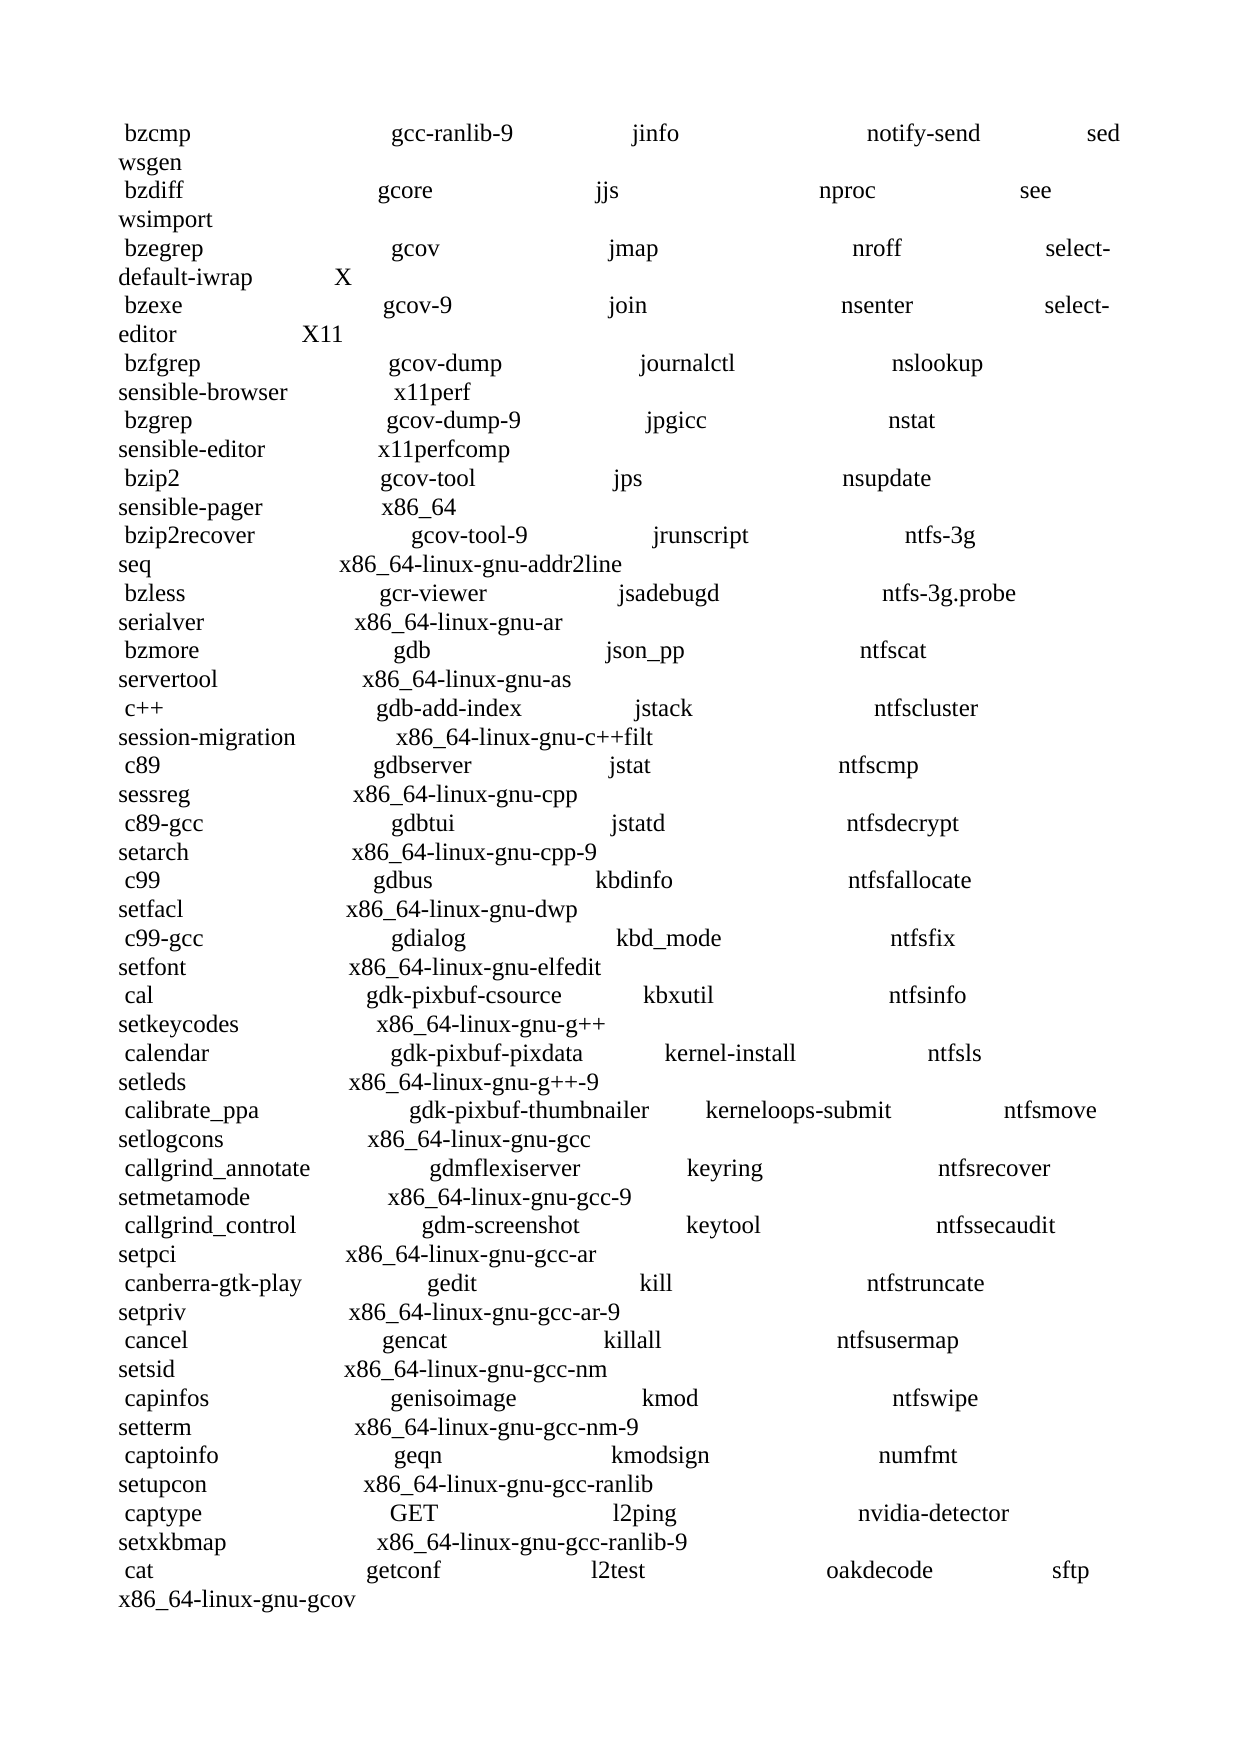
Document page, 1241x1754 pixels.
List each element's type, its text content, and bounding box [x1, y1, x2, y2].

text c99 gdbus kbdinfo ntfsfallocate setfacl x86_64-linux-gnu-dwp [118, 866, 1122, 923]
text cancel gencat killall ntfsusermap setsid x86_64-linux-gnu-gcc-nm [118, 1326, 1122, 1383]
text bzmore gdb json_pp ntfscat servertool x86_64-linux-gnu-as [118, 636, 1122, 693]
text c99-gcc gdialog kbd_mode ntfsfix setfont x86_64-linux-gnu-elfedit [118, 923, 1122, 981]
text bzexe gcov-9 join nsenter select-editor X11 [118, 291, 1122, 348]
text calibrate_ppa gdk-pixbuf-thumbnailer kerneloops-submit ntfsmove setlogcons x86_64-linux-gnu-gcc [118, 1096, 1122, 1153]
text canberra-gtk-play gedit kill ntfstruncate setpriv x86_64-linux-gnu-gcc-ar-9 [118, 1268, 1122, 1326]
text c89-gcc gdbtui jstatd ntfsdecrypt setarch x86_64-linux-gnu-cpp-9 [118, 808, 1122, 866]
text callgrind_control gdm-screenshot keytool ntfssecaudit setpci x86_64-linux-gnu-gcc-ar [118, 1211, 1122, 1268]
text captoinfo geqn kmodsign numfmt setupcon x86_64-linux-gnu-gcc-ranlib [118, 1441, 1122, 1498]
text bzegrep gcov jmap nroff select-default-iwrap X [118, 233, 1122, 291]
text callgrind_annotate gdmflexiserver keyring ntfsrecover setmetamode x86_64-linux-gnu-gcc-9 [118, 1153, 1122, 1211]
text bzcmp gcc-ranlib-9 jinfo notify-send sed wsgen [118, 118, 1122, 176]
text capinfos genisoimage kmod ntfswipe setterm x86_64-linux-gnu-gcc-nm-9 [118, 1383, 1122, 1441]
text cat getconf l2test oakdecode sftp x86_64-linux-gnu-gcov [118, 1556, 1122, 1613]
text bzless gcr-viewer jsadebugd ntfs-3g.probe serialver x86_64-linux-gnu-ar [118, 578, 1122, 636]
text bzgrep gcov-dump-9 jpgicc nstat sensible-editor x11perfcomp [118, 406, 1122, 463]
text cal gdk-pixbuf-csource kbxutil ntfsinfo setkeycodes x86_64-linux-gnu-g++ [118, 981, 1122, 1038]
text bzip2 gcov-tool jps nsupdate sensible-pager x86_64 [118, 463, 1122, 521]
text calendar gdk-pixbuf-pixdata kernel-install ntfsls setleds x86_64-linux-gnu-g++-9 [118, 1038, 1122, 1096]
text c89 gdbserver jstat ntfscmp sessreg x86_64-linux-gnu-cpp [118, 751, 1122, 808]
text captype GET l2ping nvidia-detector setxkbmap x86_64-linux-gnu-gcc-ranlib-9 [118, 1498, 1122, 1556]
text bzip2recover gcov-tool-9 jrunscript ntfs-3g seq x86_64-linux-gnu-addr2line [118, 521, 1122, 578]
text bzdiff gcore jjs nproc see wsimport [118, 176, 1122, 233]
text bzfgrep gcov-dump journalctl nslookup sensible-browser x11perf [118, 348, 1122, 406]
text c++ gdb-add-index jstack ntfscluster session-migration x86_64-linux-gnu-c++filt [118, 693, 1122, 751]
